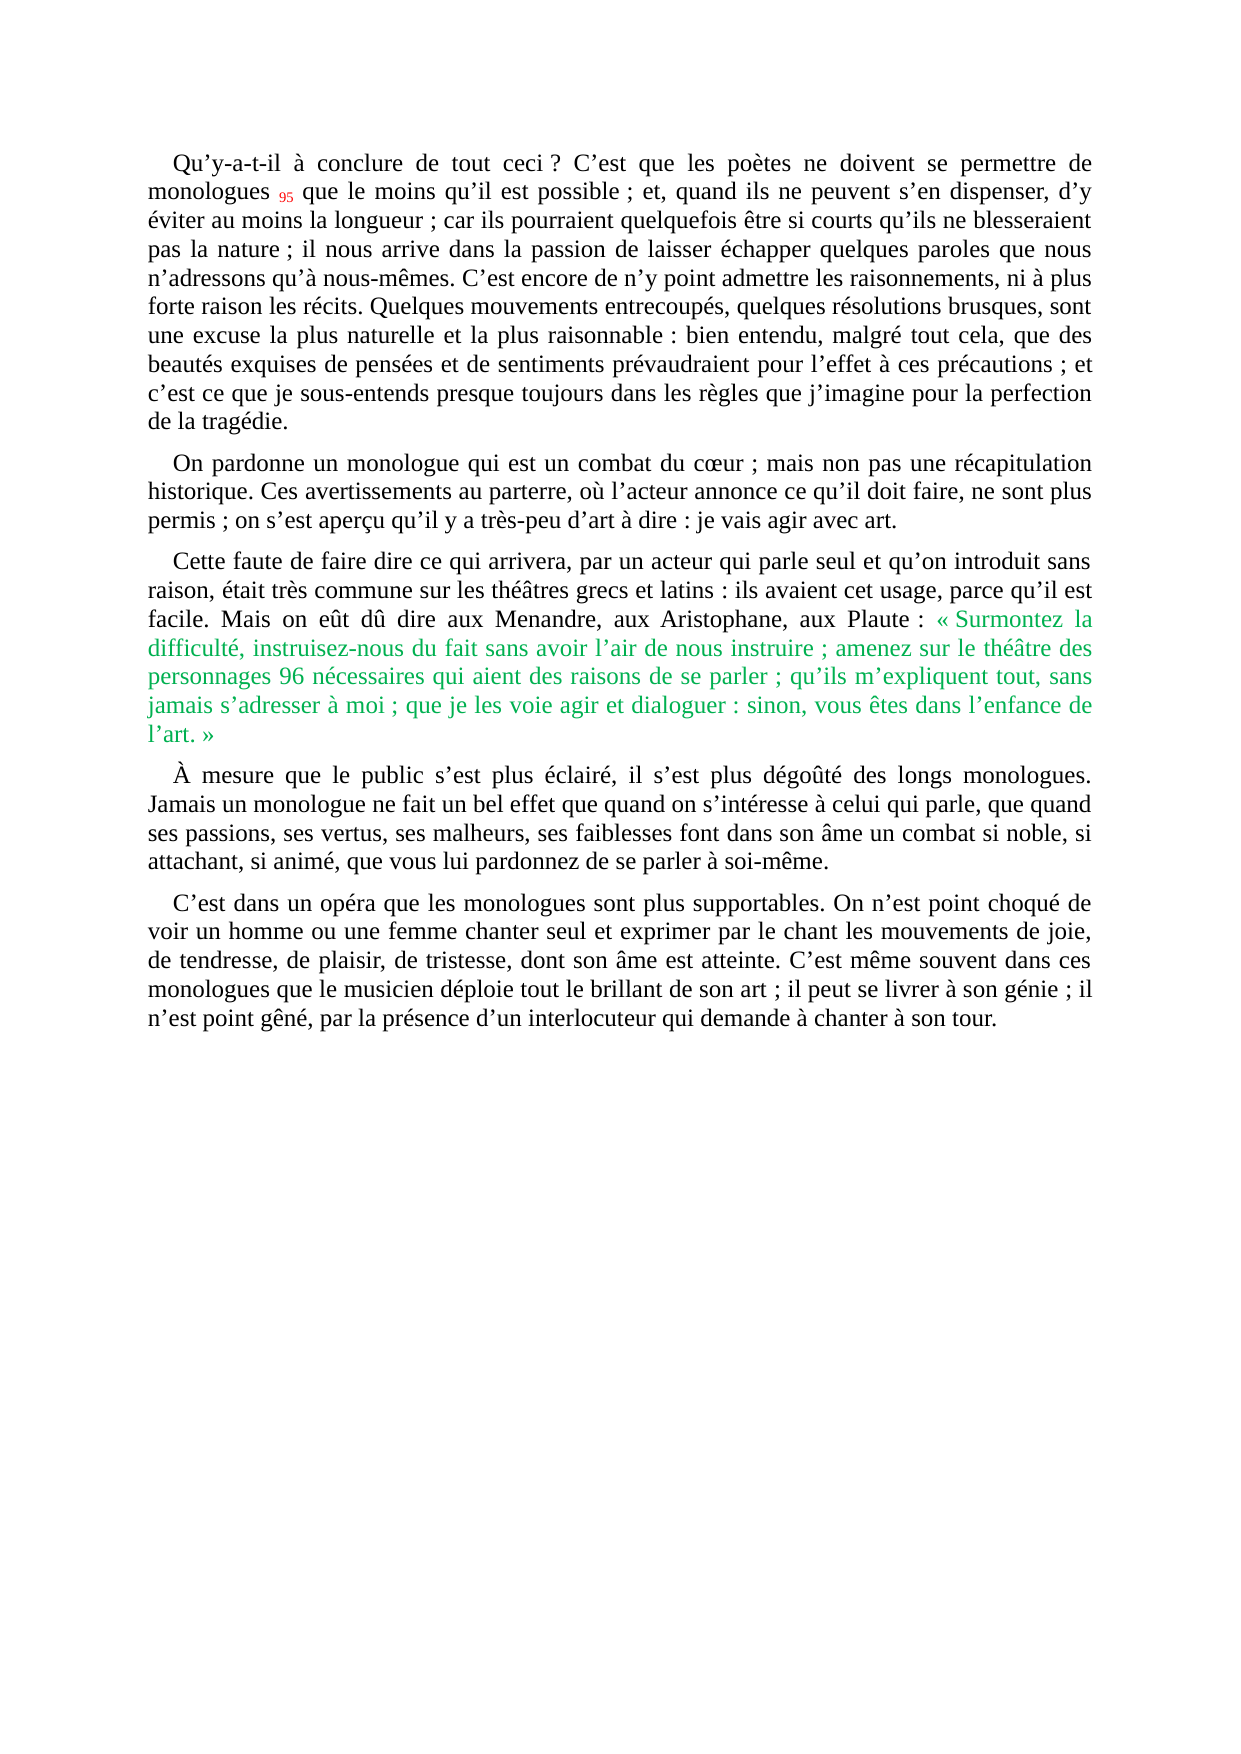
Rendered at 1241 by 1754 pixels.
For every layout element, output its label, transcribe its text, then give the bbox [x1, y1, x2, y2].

text Cette faute de faire dire ce qui arrivera, par un acteur qui parle seul et qu’on introduit sans raison, était très commune sur les théâtres grecs et latins : ils avaient cet usage, parce qu’il est facile. Mais on eût dû dire aux Menandre, aux Aristophane, aux Plaute : « Surmontez la difficulté, instruisez-nous du fait sans avoir l’air de nous instruire ; amenez sur le théâtre des personnages 96 nécessaires qui aient des raisons de se parler ; qu’ils m’expliquent tout, sans jamais s’adresser à moi ; que je les voie agir et dialoguer : sinon, vous êtes dans l’enfance de l’art. » [148, 546, 1093, 748]
text À mesure que le public s’est plus éclairé, il s’est plus dégoûté des longs monologues. Jamais un monologue ne fait un bel effet que quand on s’intéresse à celui qui parle, que quand ses passions, ses vertus, ses malheurs, ses faiblesses font dans son âme un combat si noble, si attachant, si animé, que vous lui pardonnez de se parler à soi-même. [148, 760, 1093, 875]
text C’est dans un opéra que les monologues sont plus supportables. On n’est point choqué de voir un homme ou une femme chanter seul et exprimer par le chant les mouvements de joie, de tendresse, de plaisir, de tristesse, dont son âme est atteinte. C’est même souvent dans ces monologues que le musicien déploie tout le brillant de son art ; il peut se livrer à son génie ; il n’est point gêné, par la présence d’un interlocuteur qui demande à chanter à son tour. [148, 888, 1093, 1031]
text Qu’y-a-t-il à conclure de tout ceci ? C’est que les poètes ne doivent se permettre de monologues 95 que le moins qu’il est possible ; et, quand ils ne peuvent s’en dispenser, d’y éviter au moins la longueur ; car ils pourraient quelquefois être si courts qu’ils ne blesseraient pas la nature ; il nous arrive dans la passion de laisser échapper quelques paroles que nous n’adressons qu’à nous-mêmes. C’est encore de n’y point admettre les raisonnements, ni à plus forte raison les récits. Quelques mouvements entrecoupés, quelques résolutions brusques, sont une excuse la plus naturelle et la plus raisonnable : bien entendu, malgré tout cela, que des beautés exquises de pensées et de sentiments prévaudraient pour l’effet à ces précautions ; et c’est ce que je sous-entends presque toujours dans les règles que j’imagine pour la perfection de la tragédie. [148, 148, 1093, 435]
text On pardonne un monologue qui est un combat du cœur ; mais non pas une récapitulation historique. Ces avertissements au parterre, où l’acteur annonce ce qu’il doit faire, ne sont plus permis ; on s’est aperçu qu’il y a très-peu d’art à dire : je vais agir avec art. [148, 448, 1093, 534]
